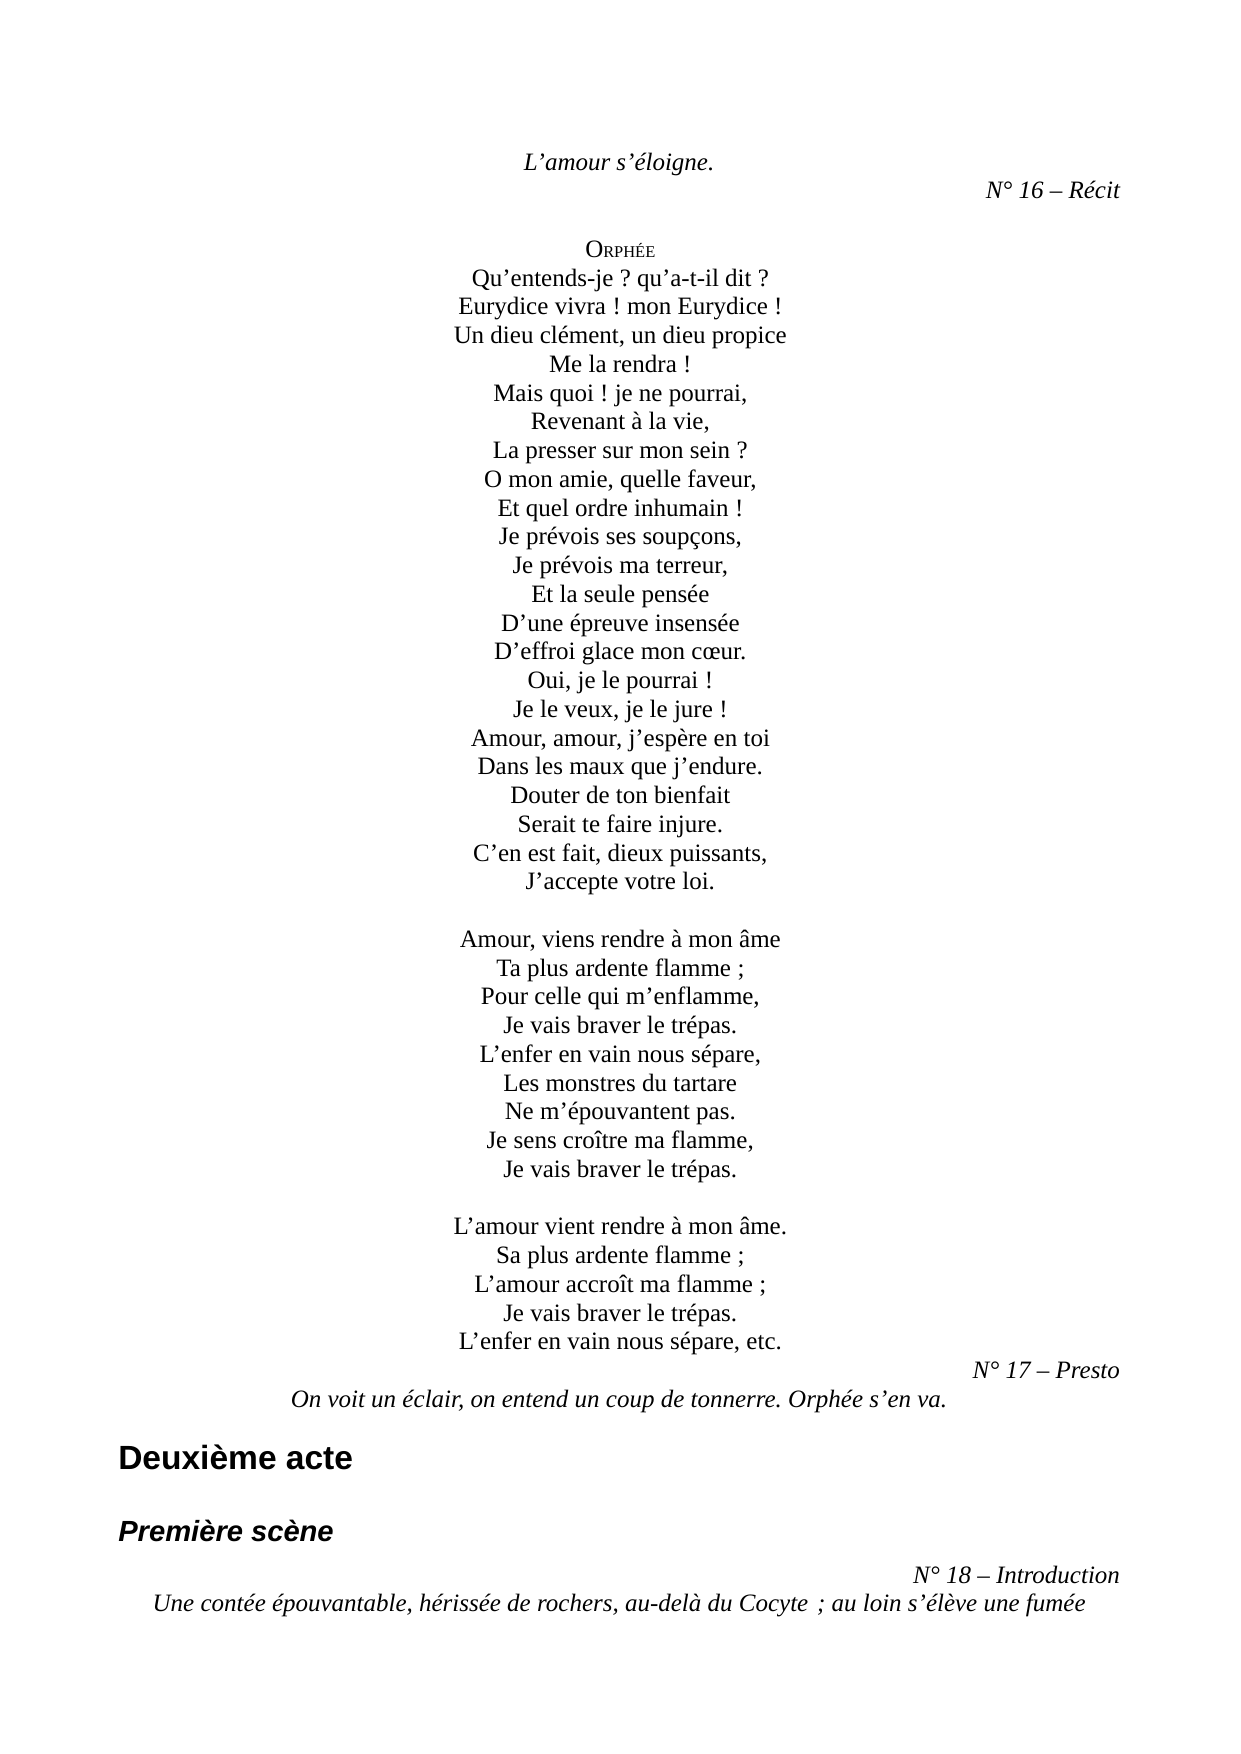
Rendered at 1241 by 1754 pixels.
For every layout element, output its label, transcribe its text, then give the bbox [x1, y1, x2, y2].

text Je vais braver le trépas. [118, 1154, 1122, 1183]
text Je prévois ses soupçons, [118, 521, 1122, 550]
text Et la seule pensée [118, 579, 1122, 608]
text Eurydice vivra ! mon Eurydice ! [118, 291, 1122, 320]
text C’en est fait, dieux puissants, [118, 838, 1122, 866]
text Orphée [118, 234, 1122, 263]
text Oui, je le pourrai ! [118, 665, 1122, 694]
text O mon amie, quelle faveur, [118, 464, 1122, 493]
text D’une épreuve insensée [118, 608, 1122, 636]
text Je sens croître ma flamme, [118, 1125, 1122, 1154]
text Me la rendra ! [118, 349, 1122, 378]
text Douter de ton bienfait [118, 780, 1122, 809]
text Une contée épouvantable, hérissée de rochers, au-delà du Cocyte ; au loin s’élève une fumée [118, 1588, 1122, 1617]
text Amour, viens rendre à mon âme [118, 924, 1122, 953]
text Je le veux, je le jure ! [118, 694, 1122, 723]
text Serait te faire injure. [118, 809, 1122, 838]
text Sa plus ardente flamme ; [118, 1240, 1122, 1269]
text L’enfer en vain nous sépare, etc. [118, 1326, 1122, 1355]
text N° 17 – Presto [118, 1355, 1122, 1384]
text Pour celle qui m’enflamme, [118, 981, 1122, 1010]
text N° 18 – Introduction [118, 1560, 1122, 1588]
text Ta plus ardente flamme ; [118, 953, 1122, 981]
text Les monstres du tartare [118, 1068, 1122, 1096]
subtitle Deuxième acte [118, 1438, 1122, 1476]
text Et quel ordre inhumain ! [118, 493, 1122, 521]
text N° 16 – Récit [118, 176, 1122, 204]
text Je vais braver le trépas. [118, 1298, 1122, 1326]
text L’amour s’éloigne. [118, 147, 1122, 176]
text Dans les maux que j’endure. [118, 751, 1122, 780]
text On voit un éclair, on entend un coup de tonnerre. Orphée s’en va. [118, 1384, 1122, 1413]
text Je prévois ma terreur, [118, 550, 1122, 579]
text Qu’entends-je ? qu’a-t-il dit ? [118, 263, 1122, 291]
text L’enfer en vain nous sépare, [118, 1039, 1122, 1068]
text Amour, amour, j’espère en toi [118, 723, 1122, 751]
text L’amour vient rendre à mon âme. [118, 1211, 1122, 1240]
text L’amour accroît ma flamme ; [118, 1269, 1122, 1298]
subtitle Première scène [118, 1514, 1122, 1547]
text Mais quoi ! je ne pourrai, [118, 378, 1122, 406]
text Un dieu clément, un dieu propice [118, 320, 1122, 349]
text Ne m’épouvantent pas. [118, 1096, 1122, 1125]
text Revenant à la vie, [118, 406, 1122, 435]
text La presser sur mon sein ? [118, 435, 1122, 464]
text Je vais braver le trépas. [118, 1010, 1122, 1039]
text J’accepte votre loi. [118, 866, 1122, 895]
text D’effroi glace mon cœur. [118, 636, 1122, 665]
